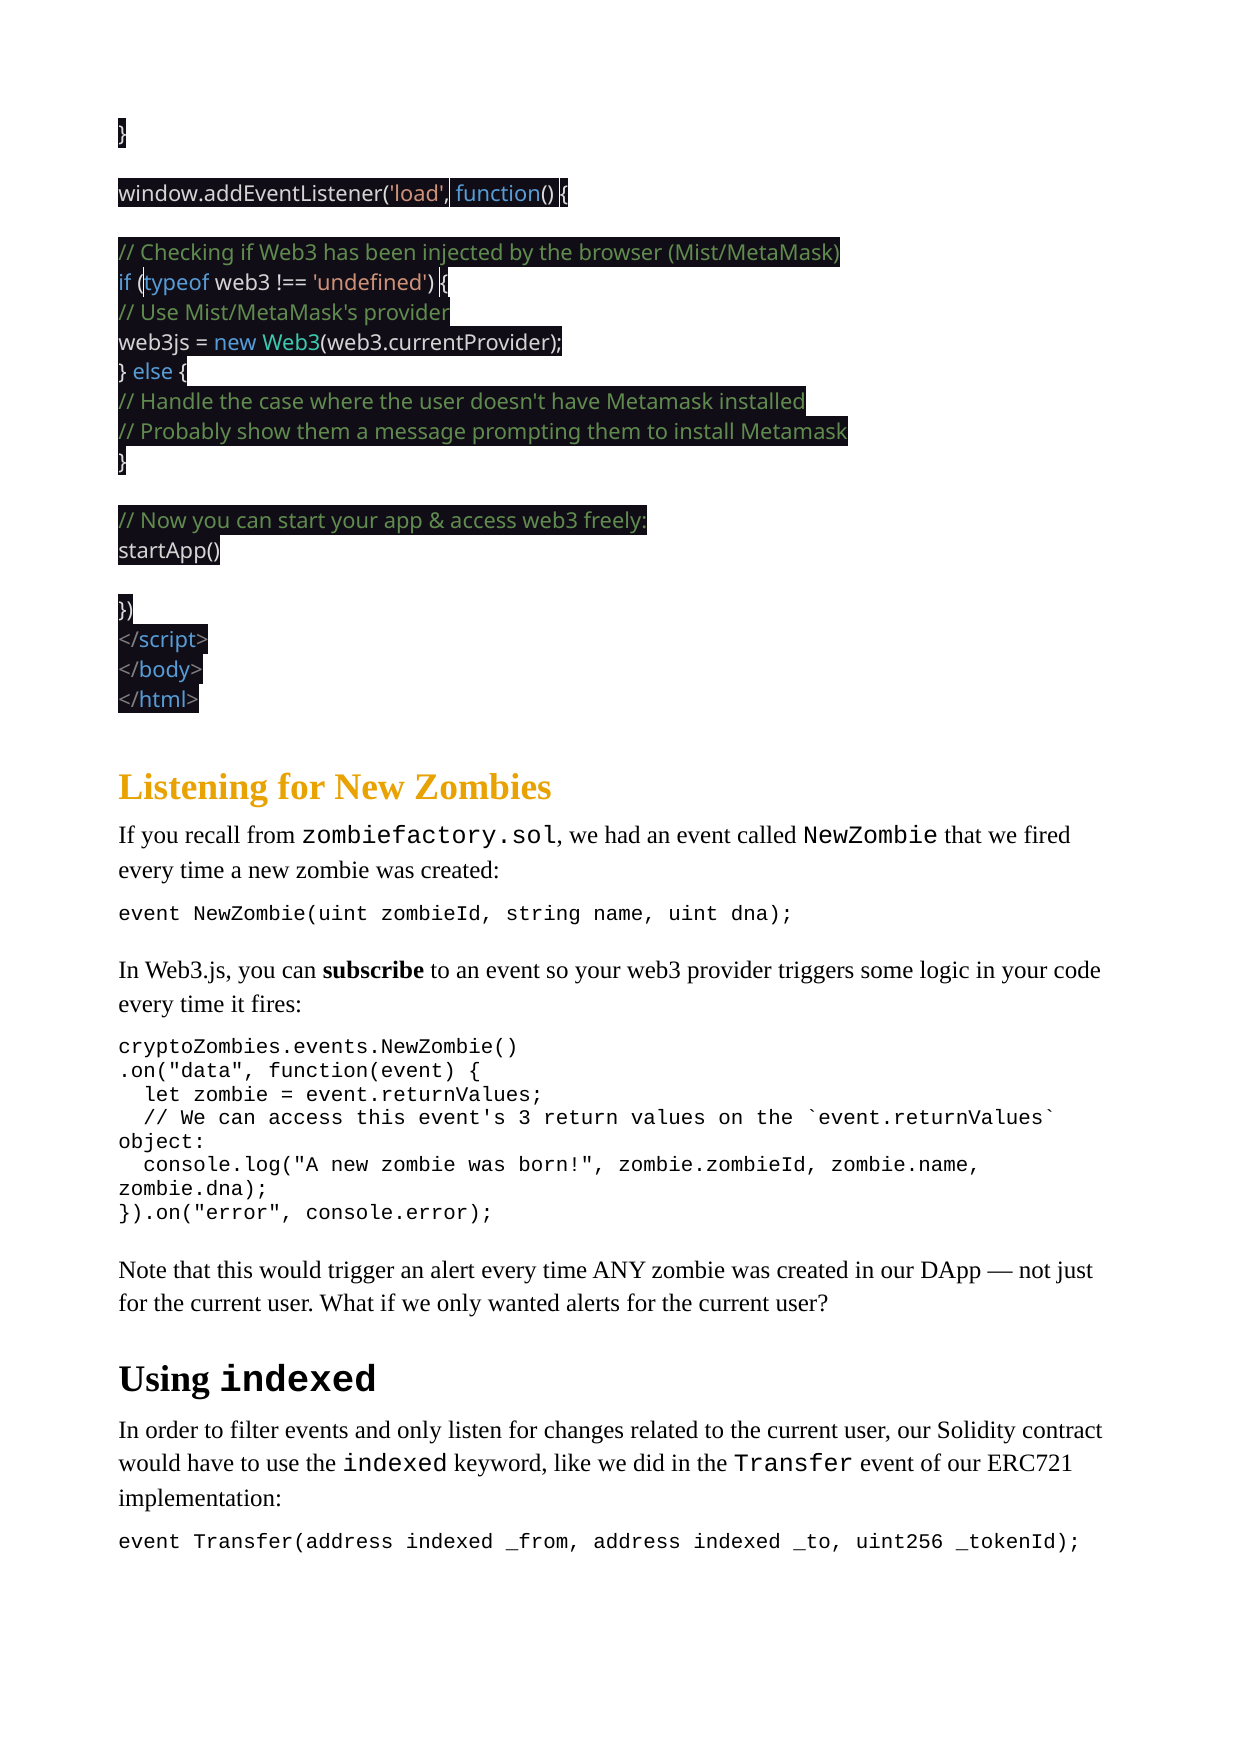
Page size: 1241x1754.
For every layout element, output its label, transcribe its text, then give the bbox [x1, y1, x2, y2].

text </script> [118, 624, 1122, 654]
text startApp() [118, 535, 1122, 565]
text // We can access this event's 3 return values on the `event.returnValues` object: [118, 1107, 1122, 1154]
text Note that this would trigger an alert every time ANY zombie was created in our DApp — not just for the current user. What if we only wanted alerts for the current user? [118, 1255, 1122, 1317]
text </body> [118, 654, 1122, 684]
text web3js = new Web3(web3.currentProvider); [118, 326, 1122, 356]
text } [118, 446, 1122, 475]
text // Use Mist/MetaMask's provider [118, 297, 1122, 326]
text event Transfer(address indexed _from, address indexed _to, uint256 _tokenId); [118, 1531, 1122, 1554]
text // Checking if Web3 has been injected by the browser (Mist/MetaMask) [118, 237, 1122, 267]
text } else { [118, 356, 1122, 386]
text event NewZombie(uint zombieId, string name, uint dna); [118, 902, 1122, 926]
text </html> [118, 684, 1122, 713]
text console.log("A new zombie was born!", zombie.zombieId, zombie.name, zombie.dna); [118, 1154, 1122, 1202]
text // Handle the case where the user doesn't have Metamask installed [118, 386, 1122, 416]
subtitle Listening for New Zombies [118, 764, 1122, 807]
text let zombie = event.returnValues; [118, 1083, 1122, 1107]
text if (typeof web3 !== 'undefined') { [118, 267, 1122, 297]
text } [118, 118, 1122, 148]
subtitle Using indexed [118, 1356, 1122, 1403]
text // Probably show them a message prompting them to install Metamask [118, 416, 1122, 446]
text window.addEventListener('load', function() { [118, 178, 1122, 207]
text cryptoZombies.events.NewZombie() [118, 1036, 1122, 1060]
text If you recall from zombiefactory.sol, we had an event called NewZombie that we fired every time a new zombie was created: [118, 820, 1122, 884]
text .on("data", function(event) { [118, 1060, 1122, 1083]
text In Web3.js, you can subscribe to an event so your web3 provider triggers some logic in your code every time it fires: [118, 956, 1122, 1017]
text }).on("error", console.error); [118, 1202, 1122, 1225]
text // Now you can start your app & access web3 freely: [118, 505, 1122, 535]
text }) [118, 594, 1122, 624]
text In order to filter events and only listen for changes related to the current user, our Solidity contract would have to use the indexed keyword, like we did in the Transfer event of our ERC721 implementation: [118, 1415, 1122, 1512]
